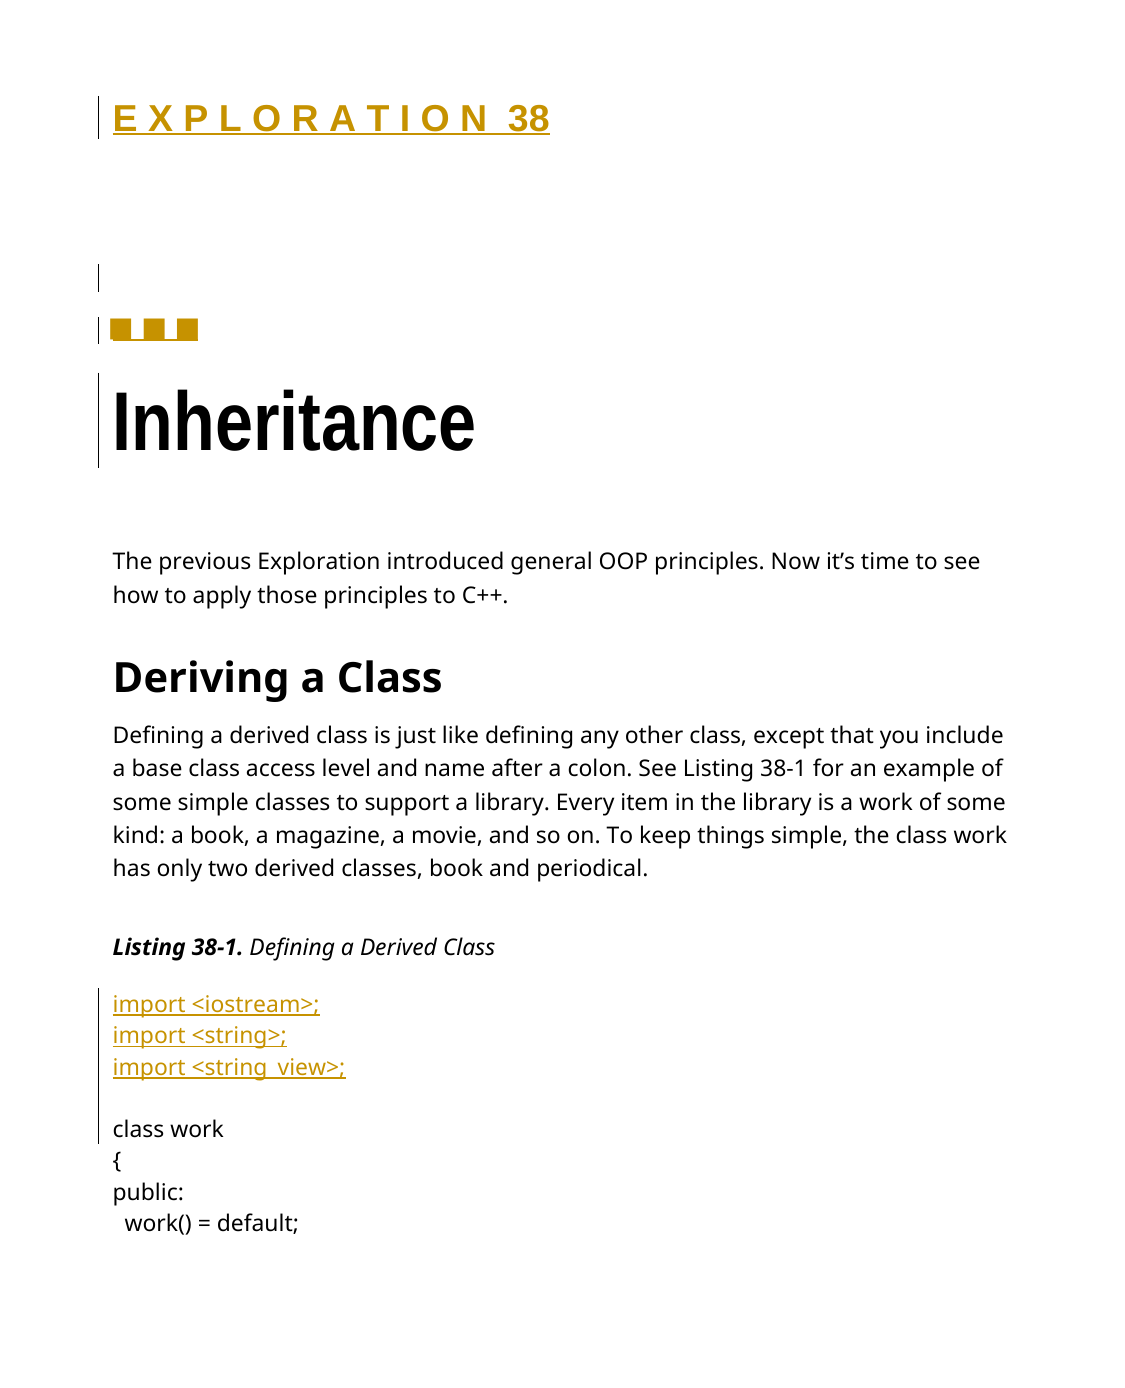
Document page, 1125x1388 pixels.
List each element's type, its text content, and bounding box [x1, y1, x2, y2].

text import <string_view>; [112, 1051, 1012, 1082]
text import <iostream>; [112, 988, 1012, 1019]
text public: [112, 1176, 1012, 1207]
text work() = default; [112, 1207, 1012, 1238]
text Listing 38-1. Defining a Derived Class [112, 931, 1012, 962]
subtitle Deriving a Class [112, 647, 1012, 704]
text The previous Exploration introduced general OOP principles. Now it’s time to see how to apply those principles to C++. [112, 543, 1012, 610]
text Defining a derived class is just like defining any other class, except that you include a base class access level and name after a colon. See Listing 38-1 for an example of some simple classes to support a library. Every item in the library is a work of some kind: a book, a magazine, a movie, and so on. To keep things simple, the class work has only two derived classes, book and periodical. [112, 717, 1012, 883]
text { [112, 1144, 1012, 1176]
text  [112, 317, 1012, 344]
text E X P L O R A T I O N 38 [112, 96, 1012, 139]
text import <string>; [112, 1019, 1012, 1051]
title Inheritance [112, 373, 1012, 468]
text class work [112, 1113, 1012, 1144]
